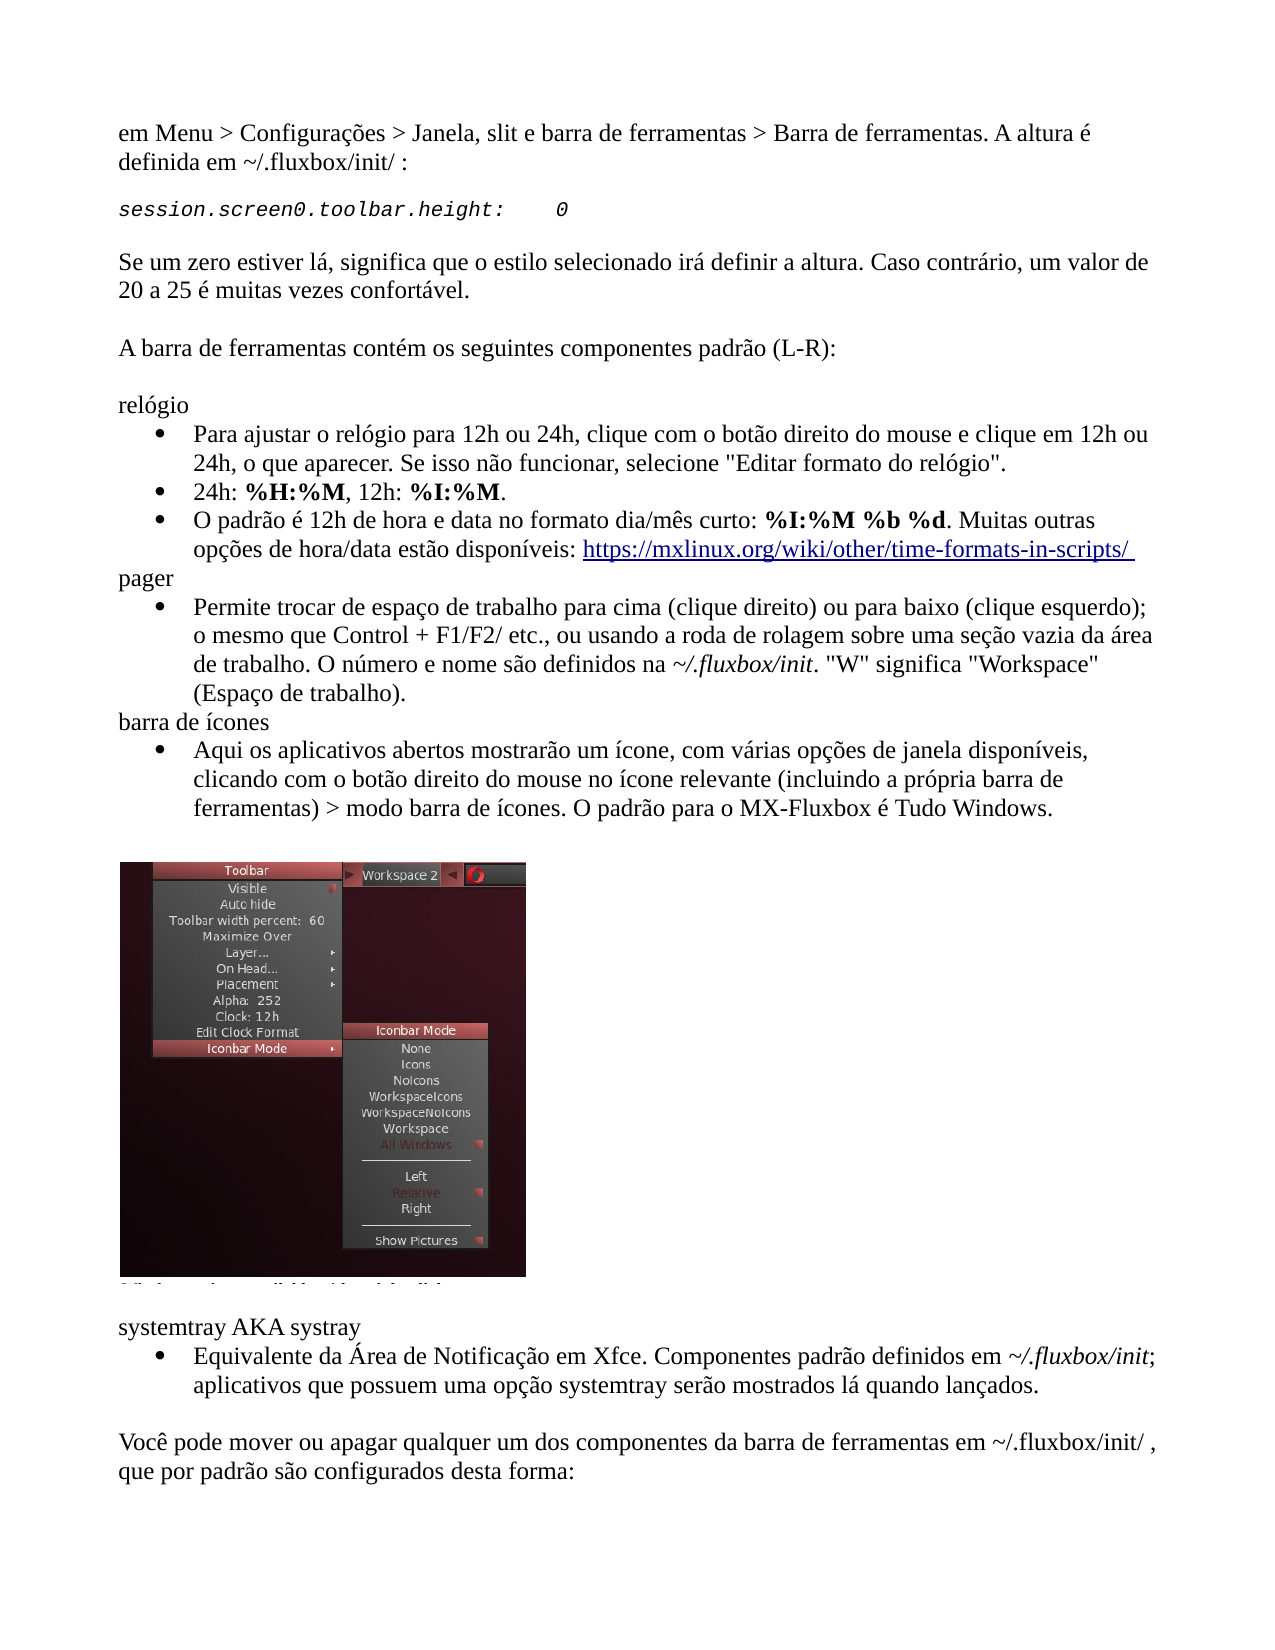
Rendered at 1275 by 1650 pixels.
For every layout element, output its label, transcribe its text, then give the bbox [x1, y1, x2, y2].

text A barra de ferramentas contém os seguintes componentes padrão (L-R): [118, 333, 1157, 362]
list Para ajustar o relógio para 12h ou 24h, clique com o botão direito do mouse e clique em 12h ou 24h, o que aparecer. Se isso não funcionar, selecione "Editar formato do relógio". [156, 419, 1157, 477]
list Permite trocar de espaço de trabalho para cima (clique direito) ou para baixo (clique esquerdo); o mesmo que Control + F1/F2/ etc., ou usando a roda de rolagem sobre uma seção vazia da área de trabalho. O número e nome são definidos na ~/.fluxbox/init. "W" significa "Workspace" (Espaço de trabalho). [156, 592, 1157, 707]
list 24h: %H:%M, 12h: %I:%M. [156, 477, 1157, 505]
text barra de ícones [118, 707, 1157, 735]
text session.screen0.toolbar.height: 0 [118, 199, 1157, 223]
text relógio [118, 390, 1157, 419]
picture [118, 850, 547, 1284]
list O padrão é 12h de hora e data no formato dia/mês curto: %I:%M %b %d. Muitas outras opções de hora/data estão disponíveis: https://mxlinux.org/wiki/other/time-formats-in-scripts/ [156, 505, 1157, 563]
text Se um zero estiver lá, significa que o estilo selecionado irá definir a altura. Caso contrário, um valor de 20 a 25 é muitas vezes confortável. [118, 247, 1157, 304]
text em Menu > Configurações > Janela, slit e barra de ferramentas > Barra de ferramentas. A altura é definida em ~/.fluxbox/init/ : [118, 118, 1157, 176]
text pager [118, 563, 1157, 592]
list Aqui os aplicativos abertos mostrarão um ícone, com várias opções de janela disponíveis, clicando com o botão direito do mouse no ícone relevante (incluindo a própria barra de ferramentas) > modo barra de ícones. O padrão para o MX-Fluxbox é Tudo Windows. [156, 735, 1157, 822]
list Equivalente da Área de Notificação em Xfce. Componentes padrão definidos em ~/.fluxbox/init; aplicativos que possuem uma opção systemtray serão mostrados lá quando lançados. [156, 1341, 1157, 1399]
text systemtray AKA systray [118, 1312, 1157, 1341]
text Você pode mover ou apagar qualquer um dos componentes da barra de ferramentas em ~/.fluxbox/init/ , que por padrão são configurados desta forma: [118, 1427, 1157, 1485]
